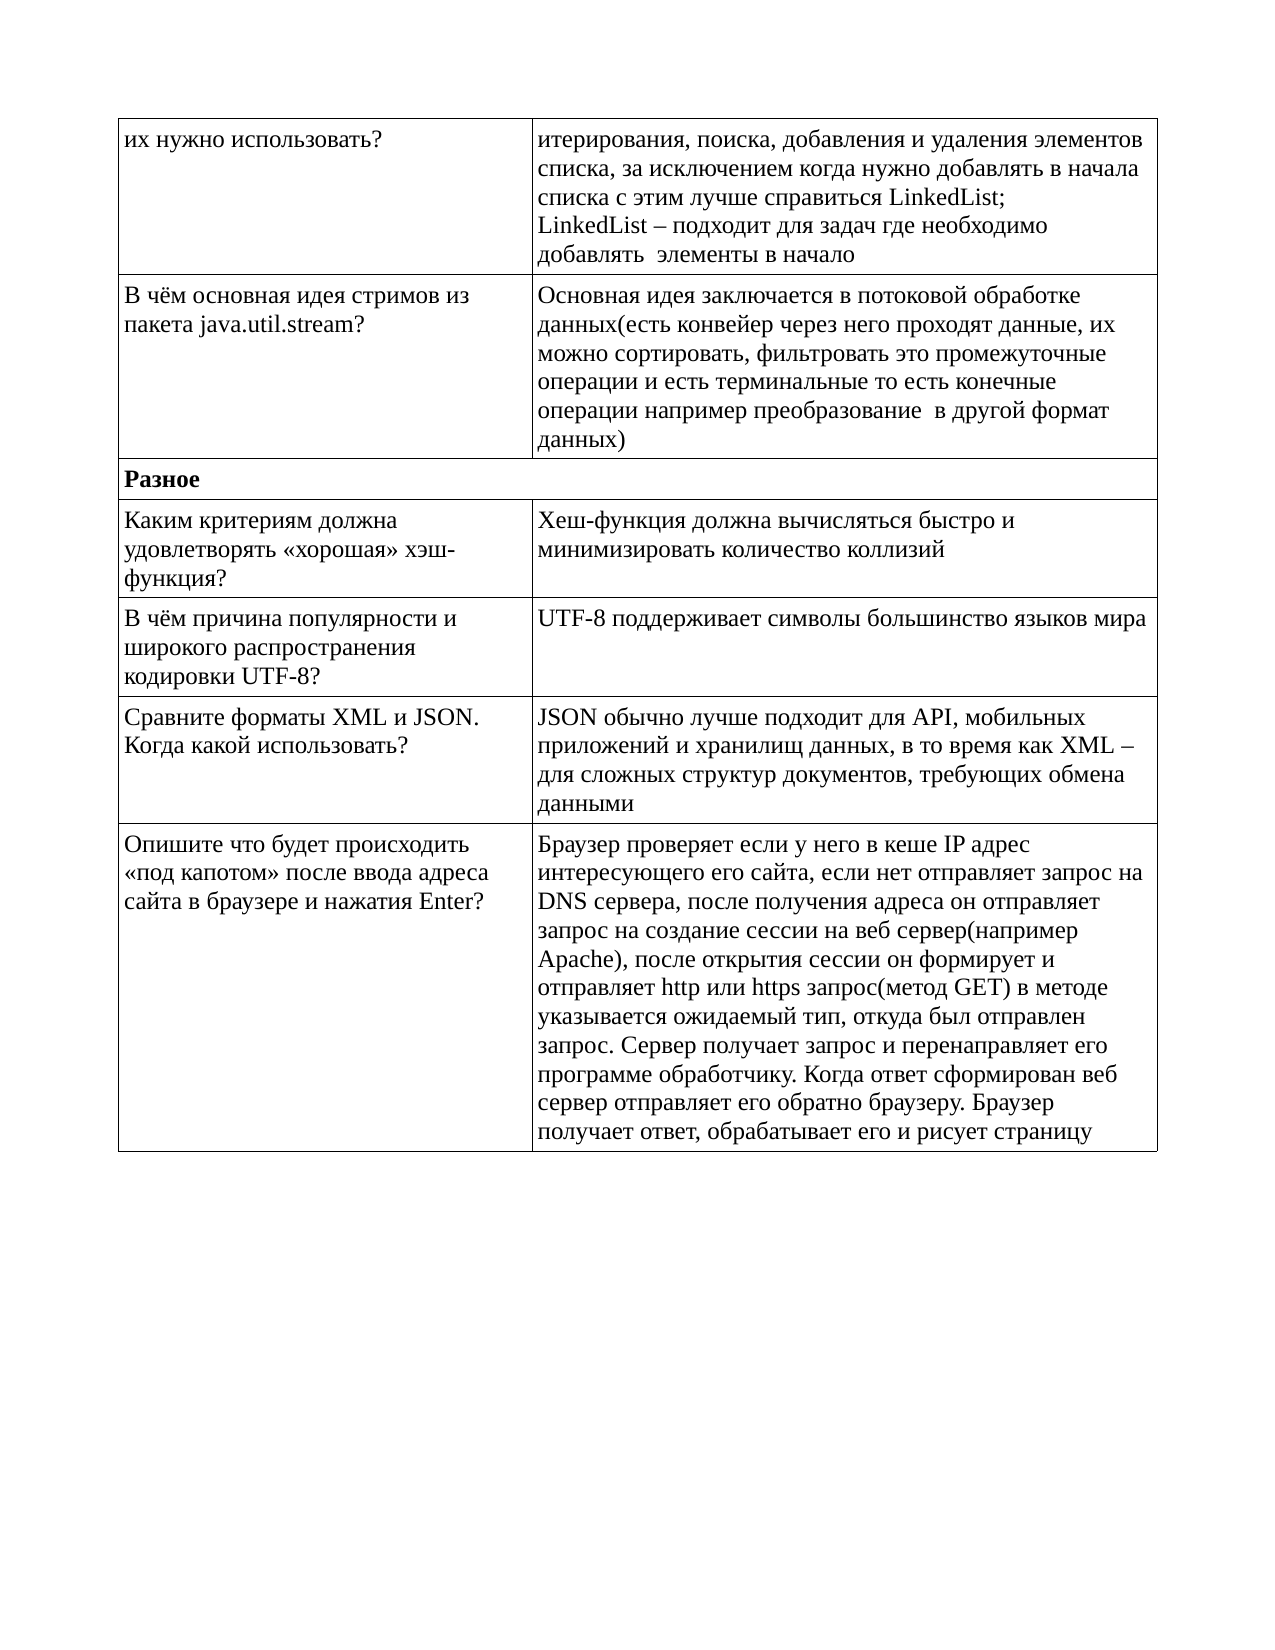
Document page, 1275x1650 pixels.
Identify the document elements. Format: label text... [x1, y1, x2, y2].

table_cell Хеш-функция должна вычисляться быстро и минимизировать количество коллизий [533, 500, 1157, 597]
table_cell Основная идея заключается в потоковой обработке данных(есть конвейер через него проходят данные, их можно сортировать, фильтровать это промежуточные операции и есть терминальные то есть конечные операции например преобразование в другой формат данных) [533, 275, 1157, 458]
table_cell их нужно использовать? [119, 119, 532, 274]
table_cell JSON обычно лучше подходит для API, мобильных приложений и хранилищ данных, в то время как XML – для сложных структур документов, требующих обмена данными [533, 697, 1157, 822]
table_cell В чём основная идея стримов из пакета java.util.stream? [119, 275, 532, 458]
table_cell итерирования, поиска, добавления и удаления элементов списка, за исключением когда нужно добавлять в начала списка с этим лучше справиться LinkedList; LinkedList – подходит для задач где необходимо добавлять элементы в начало [533, 119, 1157, 274]
table_cell Разное [119, 459, 1157, 499]
table_cell UTF-8 поддерживает символы большинство языков мира [533, 598, 1157, 696]
table_cell Опишите что будет происходить «под капотом» после ввода адреса сайта в браузере и нажатия Enter? [119, 824, 532, 1151]
table_cell Каким критериям должна удовлетворять «хорошая» хэш-функция? [119, 500, 532, 597]
table_cell Браузер проверяет если у него в кеше IP адрес интересующего его сайта, если нет отправляет запрос на DNS сервера, после получения адреса он отправляет запрос на создание сессии на веб сервер(например Apache), после открытия сессии он формирует и отправляет http или https запрос(метод GET) в методе указывается ожидаемый тип, откуда был отправлен запрос. Сервер получает запрос и перенаправляет его программе обработчику. Когда ответ сформирован веб сервер отправляет его обратно браузеру. Браузер получает ответ, обрабатывает его и рисует страницу [533, 824, 1157, 1151]
table_cell В чём причина популярности и широкого распространения кодировки UTF-8? [119, 598, 532, 696]
table_cell Сравните форматы XML и JSON. Когда какой использовать? [119, 697, 532, 822]
